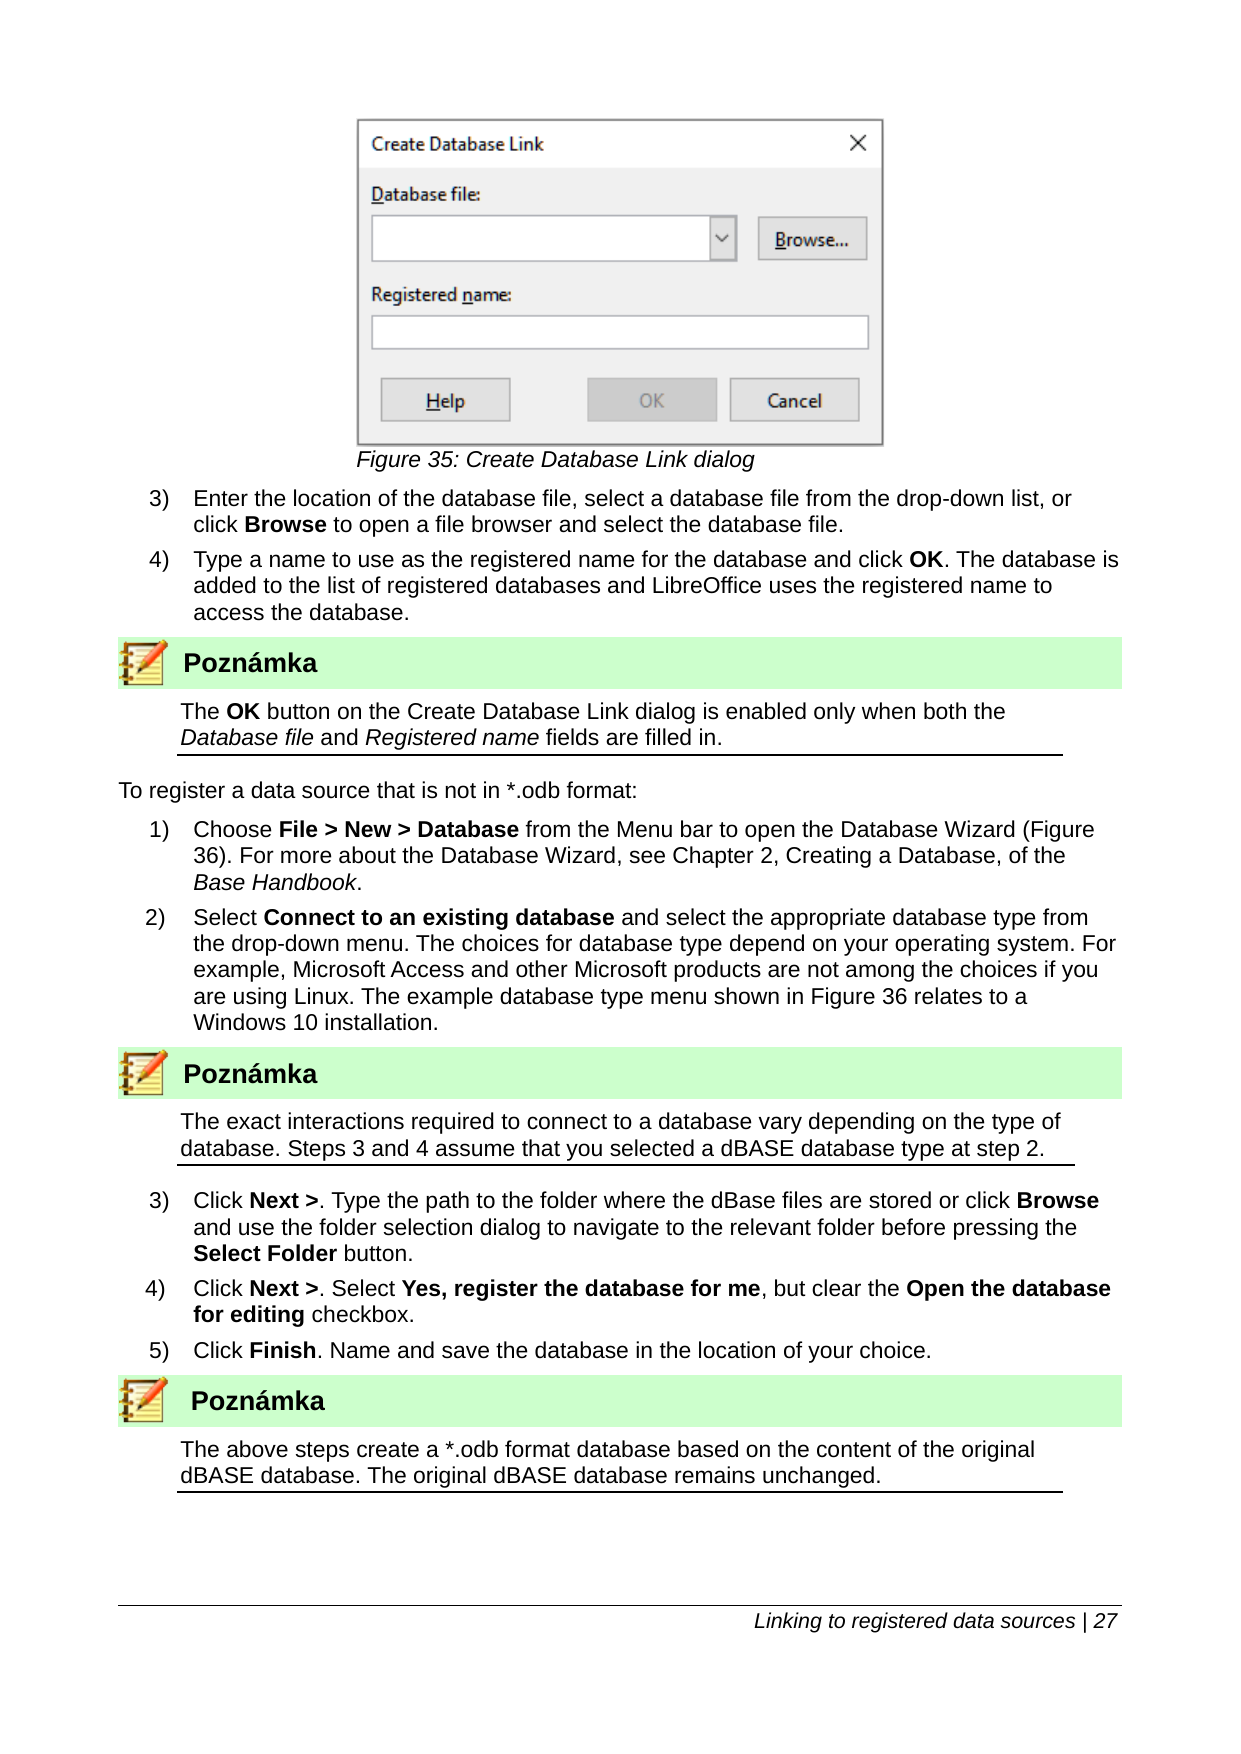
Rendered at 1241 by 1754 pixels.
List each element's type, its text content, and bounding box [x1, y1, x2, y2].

text The OK button on the Create Database Link dialog is enabled only when both the Database file and Registered name fields are filled in. [177, 695, 1063, 754]
picture [119, 1048, 170, 1099]
text The exact interactions required to connect to a database vary depending on the type of database. Steps 3 and 4 assume that you selected a dBASE database type at step 2. [177, 1105, 1075, 1164]
picture [356, 118, 885, 447]
subtitle Poznámka [118, 637, 1122, 689]
list Choose File > New > Database from the Menu bar to open the Database Wizard (Figure 36). For more about the Database Wizard, see Chapter 2, Creating a Database, of the Base Handbook. [169, 816, 1122, 895]
list Select Connect to an existing database and select the appropriate database type from the drop-down menu. The choices for database type depend on your operating system. For example, Microsoft Access and other Microsoft products are not among the choices if you are using Linux. The example database type menu shown in Figure 36 relates to a Windows 10 installation. [165, 904, 1122, 1035]
subtitle Poznámka [118, 1375, 1122, 1427]
subtitle Poznámka [118, 1047, 1122, 1099]
list To register a data source that is not in *.odb format: [118, 777, 1122, 803]
picture [119, 1375, 170, 1426]
list Click Next >. Type the path to the folder where the dBase files are stored or click Browse and use the folder selection dialog to navigate to the relevant folder before pressing the Select Folder button. [169, 1187, 1122, 1266]
list Click Next >. Select Yes, register the database for me, but clear the Open the database for editing checkbox. [165, 1275, 1122, 1328]
list Type a name to use as the registered name for the database and click OK. The database is added to the list of registered databases and LibreOffice uses the registered name to access the database. [169, 546, 1122, 625]
picture [119, 638, 170, 689]
list Click Finish. Name and save the database in the location of your choice. [169, 1337, 1122, 1363]
text Figure 35: Create Database Link dialog [356, 447, 884, 473]
list Enter the location of the database file, select a database file from the drop-down list, or click Browse to open a file browser and select the database file. [169, 484, 1122, 537]
text The above steps create a *.odb format database based on the content of the original dBASE database. The original dBASE database remains unchanged. [177, 1433, 1063, 1491]
